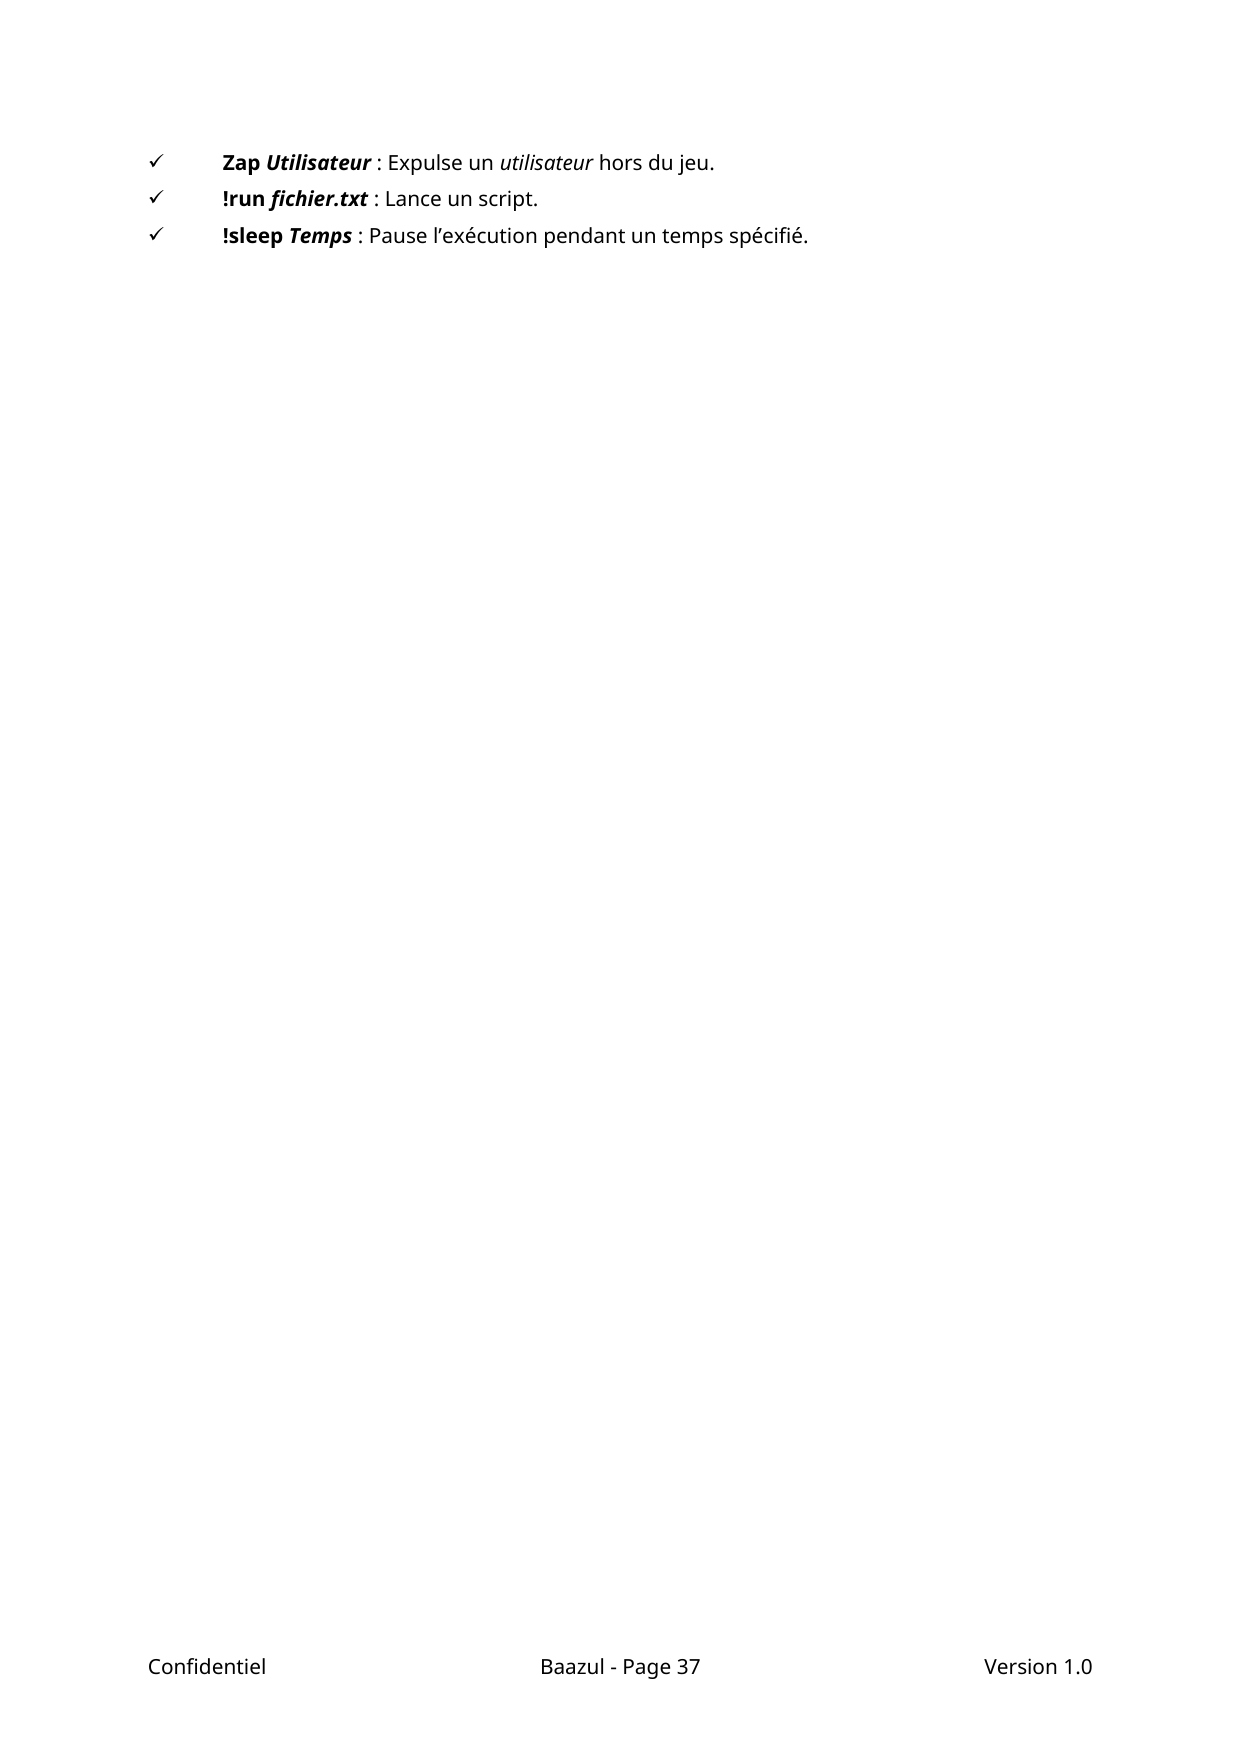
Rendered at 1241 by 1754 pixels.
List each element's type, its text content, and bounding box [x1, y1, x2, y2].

list Zap Utilisateur : Expulse un utilisateur hors du jeu. [148, 148, 1093, 176]
list !sleep Temps : Pause l’exécution pendant un temps spécifié. [148, 221, 1093, 249]
list !run fichier.txt : Lance un script. [148, 184, 1093, 213]
